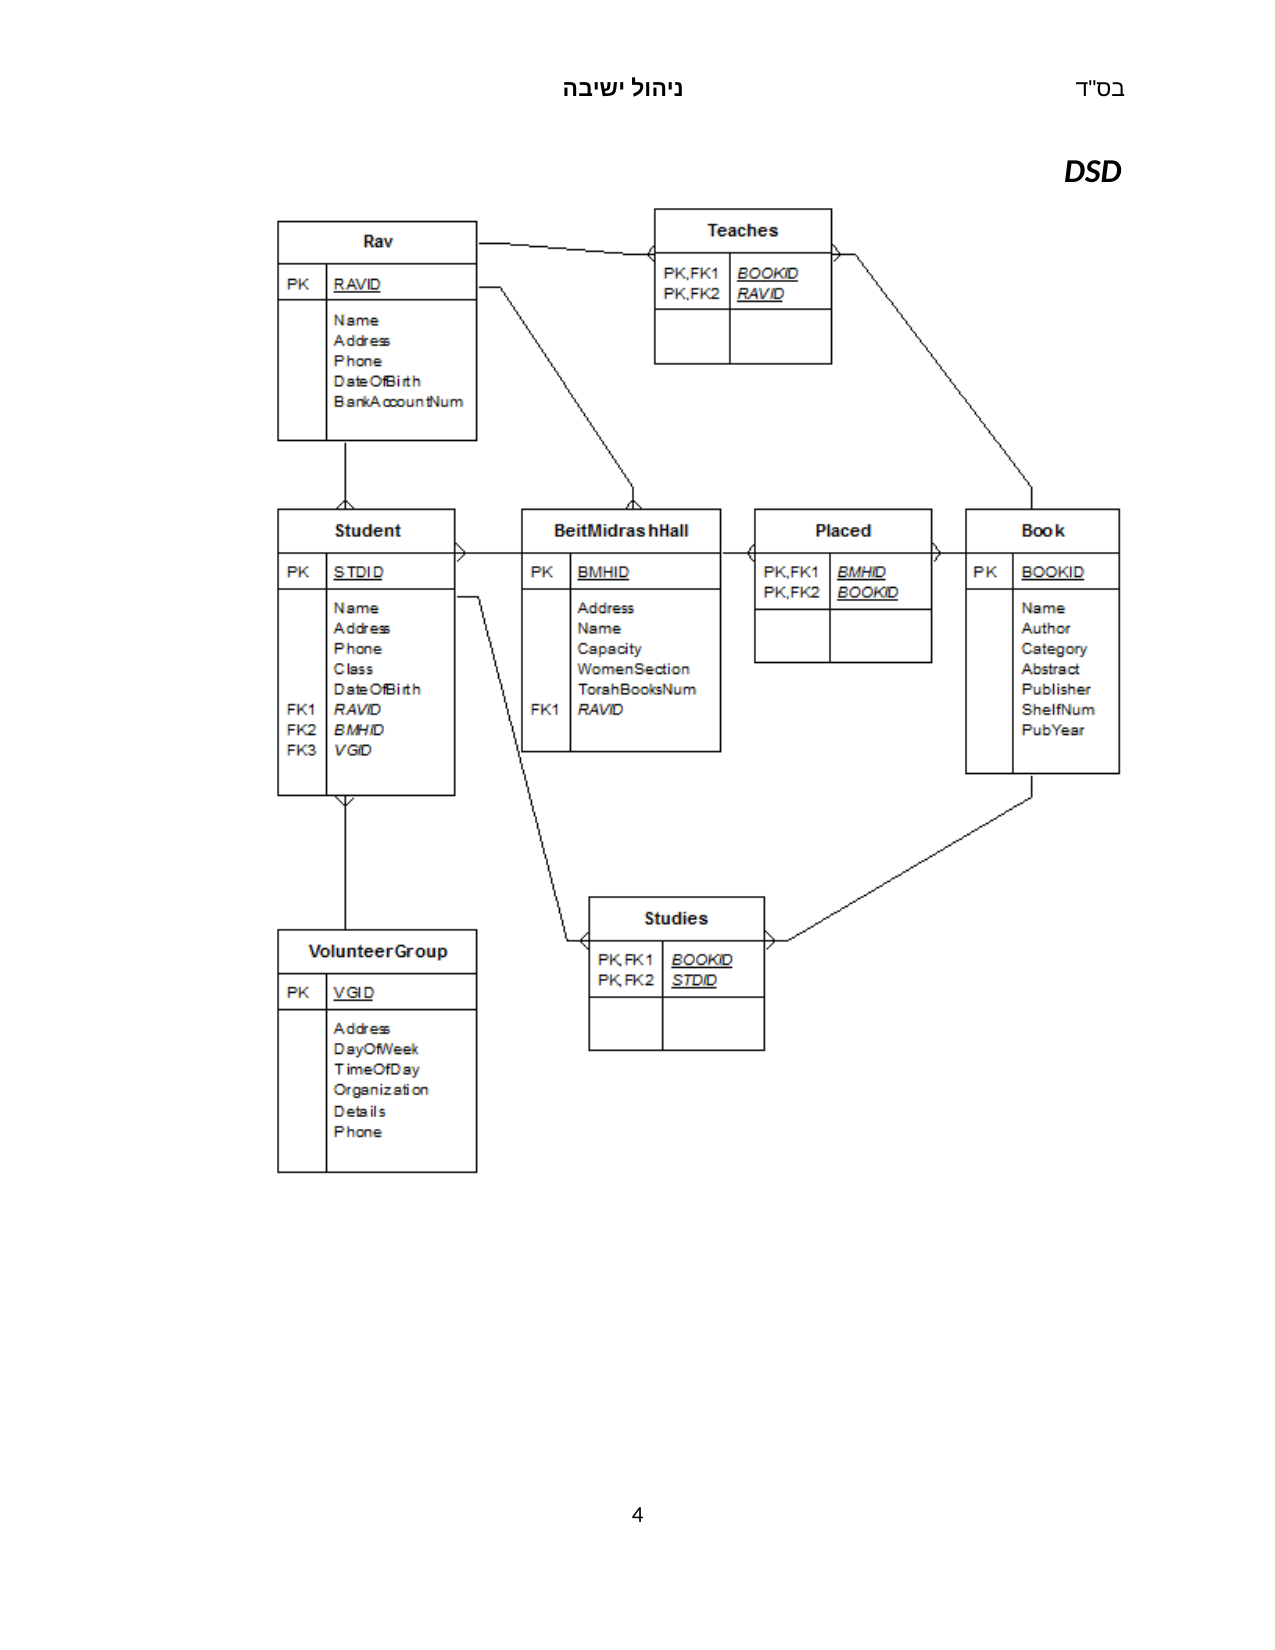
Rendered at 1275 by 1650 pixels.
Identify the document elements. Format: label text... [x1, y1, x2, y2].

text DSD [150, 150, 1125, 191]
